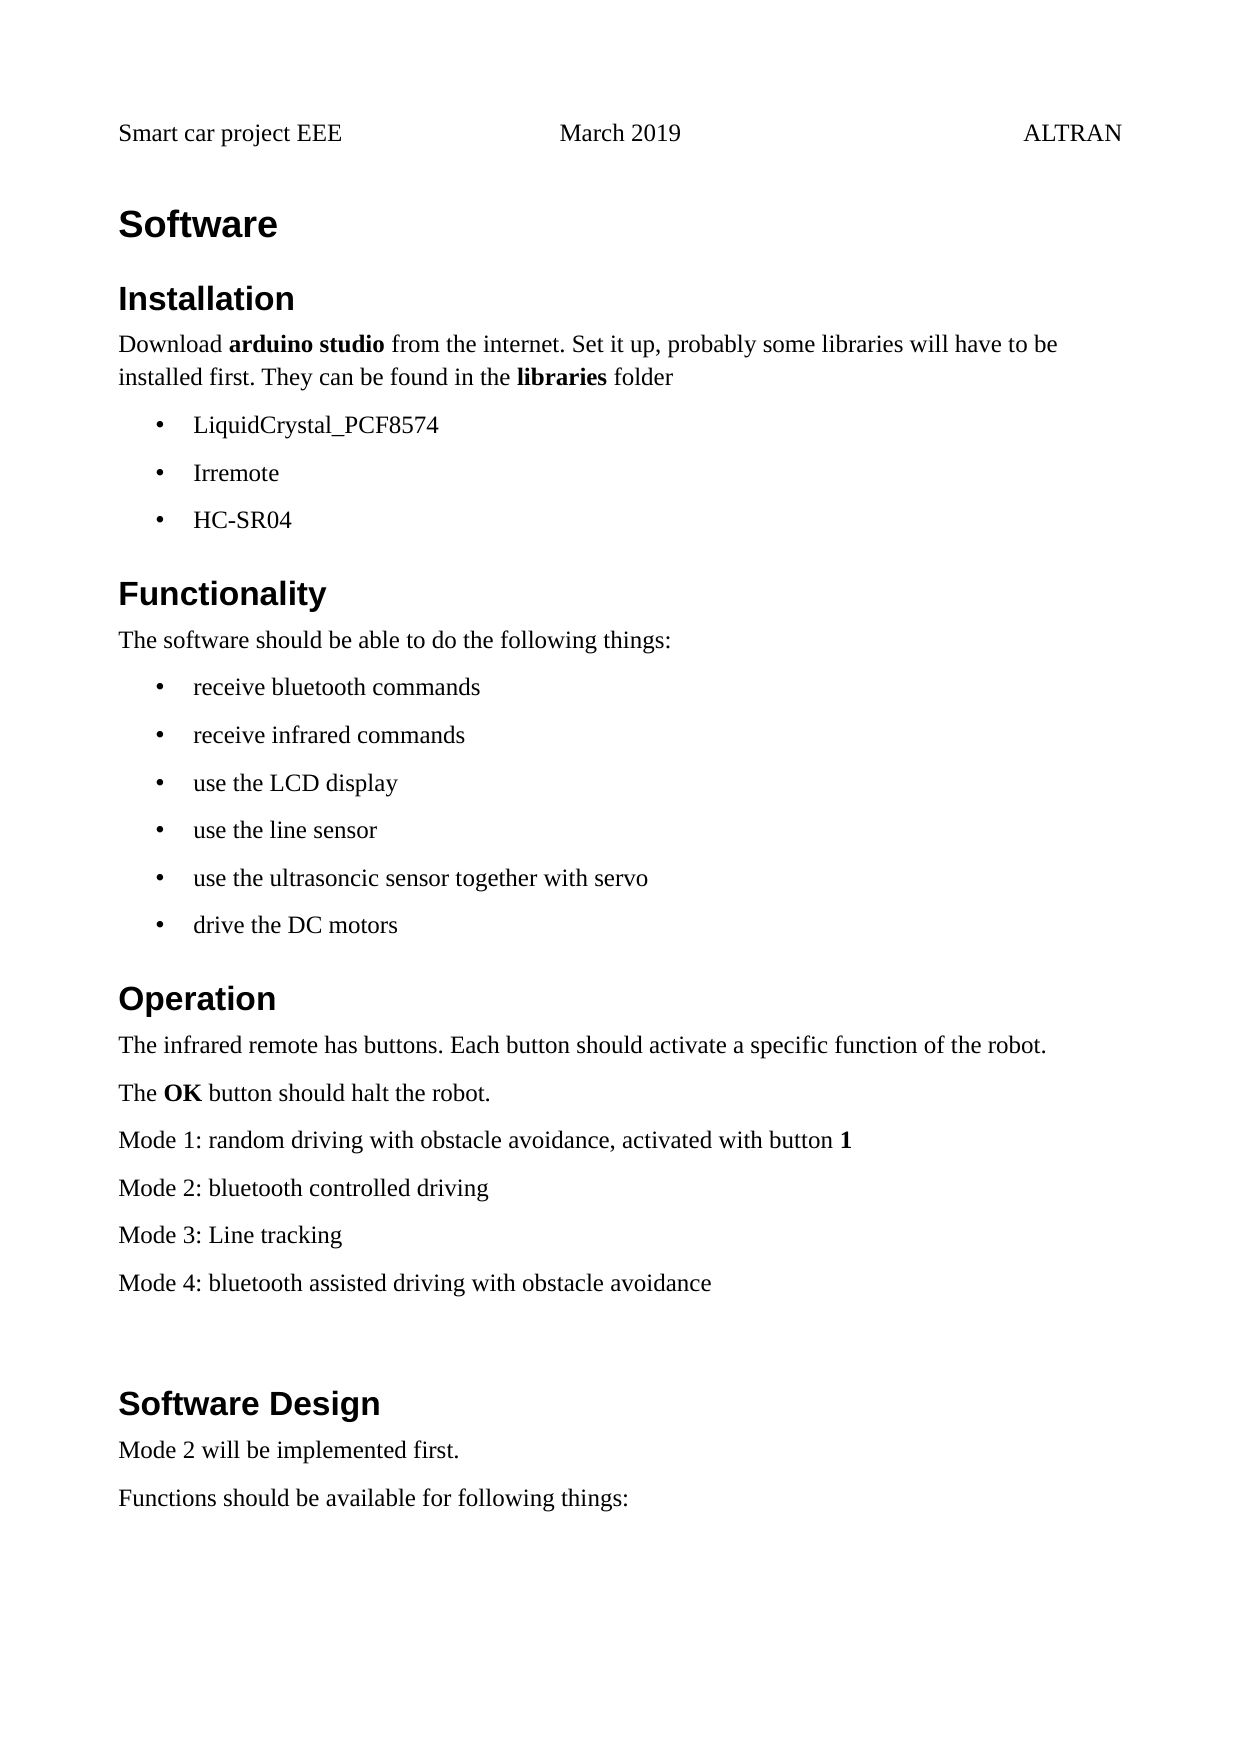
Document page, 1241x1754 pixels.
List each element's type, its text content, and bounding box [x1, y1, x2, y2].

subtitle Software [118, 201, 1122, 245]
subtitle Functionality [118, 574, 1122, 612]
text Mode 2: bluetooth controlled driving [118, 1173, 1122, 1202]
list HC-SR04 [156, 505, 1122, 534]
list drive the DC motors [156, 911, 1122, 939]
subtitle Installation [118, 278, 1122, 317]
text The OK button should halt the robot. [118, 1078, 1122, 1106]
text Mode 3: Line tracking [118, 1221, 1122, 1249]
text Functions should be available for following things: [118, 1483, 1122, 1512]
subtitle Operation [118, 979, 1122, 1018]
list use the line sensor [156, 815, 1122, 844]
subtitle Software Design [118, 1384, 1122, 1423]
text Download arduino studio from the internet. Set it up, probably some libraries will have to be installed first. They can be found in the libraries folder [118, 329, 1122, 391]
list use the LCD display [156, 768, 1122, 796]
text Mode 2 will be implemented first. [118, 1435, 1122, 1464]
list use the ultrasoncic sensor together with servo [156, 863, 1122, 892]
list Irremote [156, 458, 1122, 486]
text The software should be able to do the following things: [118, 625, 1122, 654]
text The infrared remote has buttons. Each button should activate a specific function of the robot. [118, 1030, 1122, 1059]
list receive bluetooth commands [156, 672, 1122, 701]
text Mode 1: random driving with obstacle avoidance, activated with button 1 [118, 1125, 1122, 1154]
text Mode 4: bluetooth assisted driving with obstacle avoidance [118, 1268, 1122, 1297]
list LiquidCrystal_PCF8574 [156, 410, 1122, 439]
list receive infrared commands [156, 720, 1122, 749]
